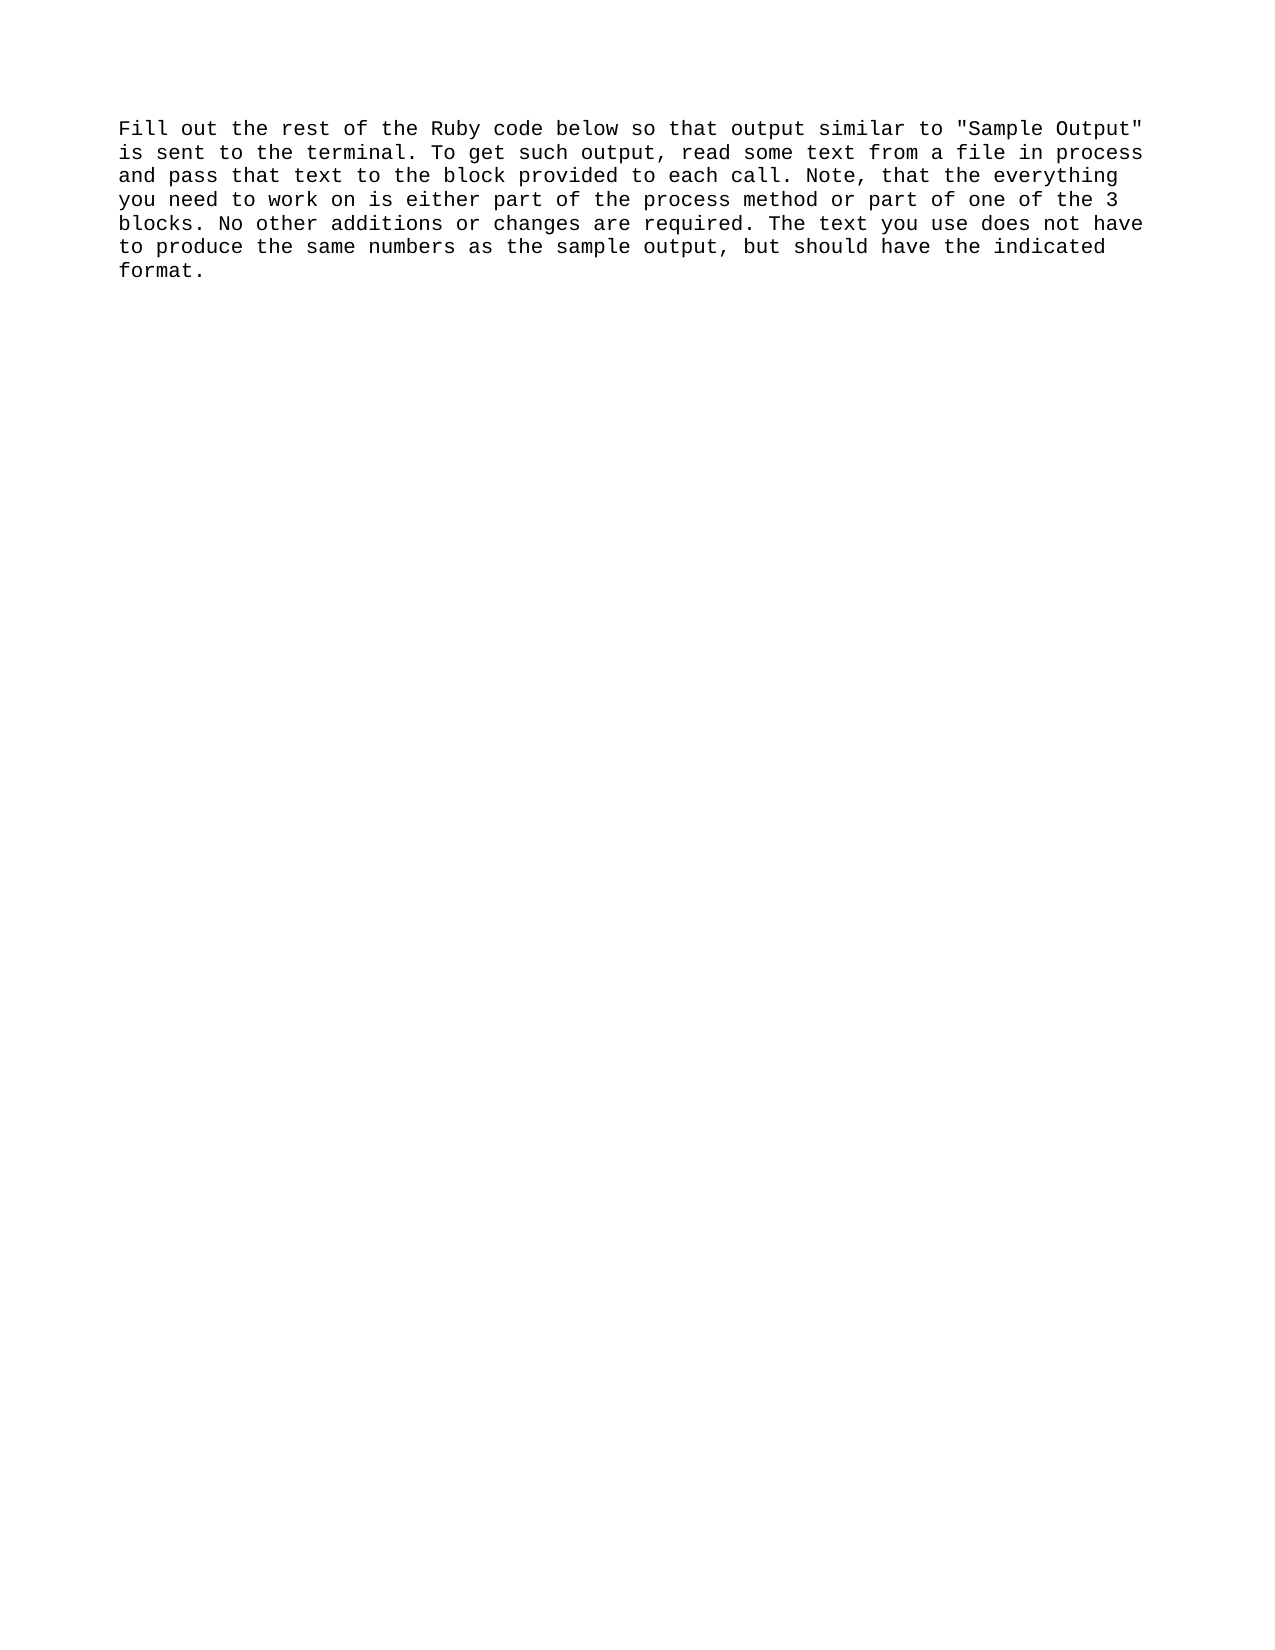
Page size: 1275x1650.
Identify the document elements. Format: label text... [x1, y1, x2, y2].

text Fill out the rest of the Ruby code below so that output similar to "Sample Output" is sent to the terminal. To get such output, read some text from a file in process and pass that text to the block provided to each call. Note, that the everything you need to work on is either part of the process method or part of one of the 3 blocks. No other additions or changes are required. The text you use does not have to produce the same numbers as the sample output, but should have the indicated format. [118, 118, 1157, 284]
